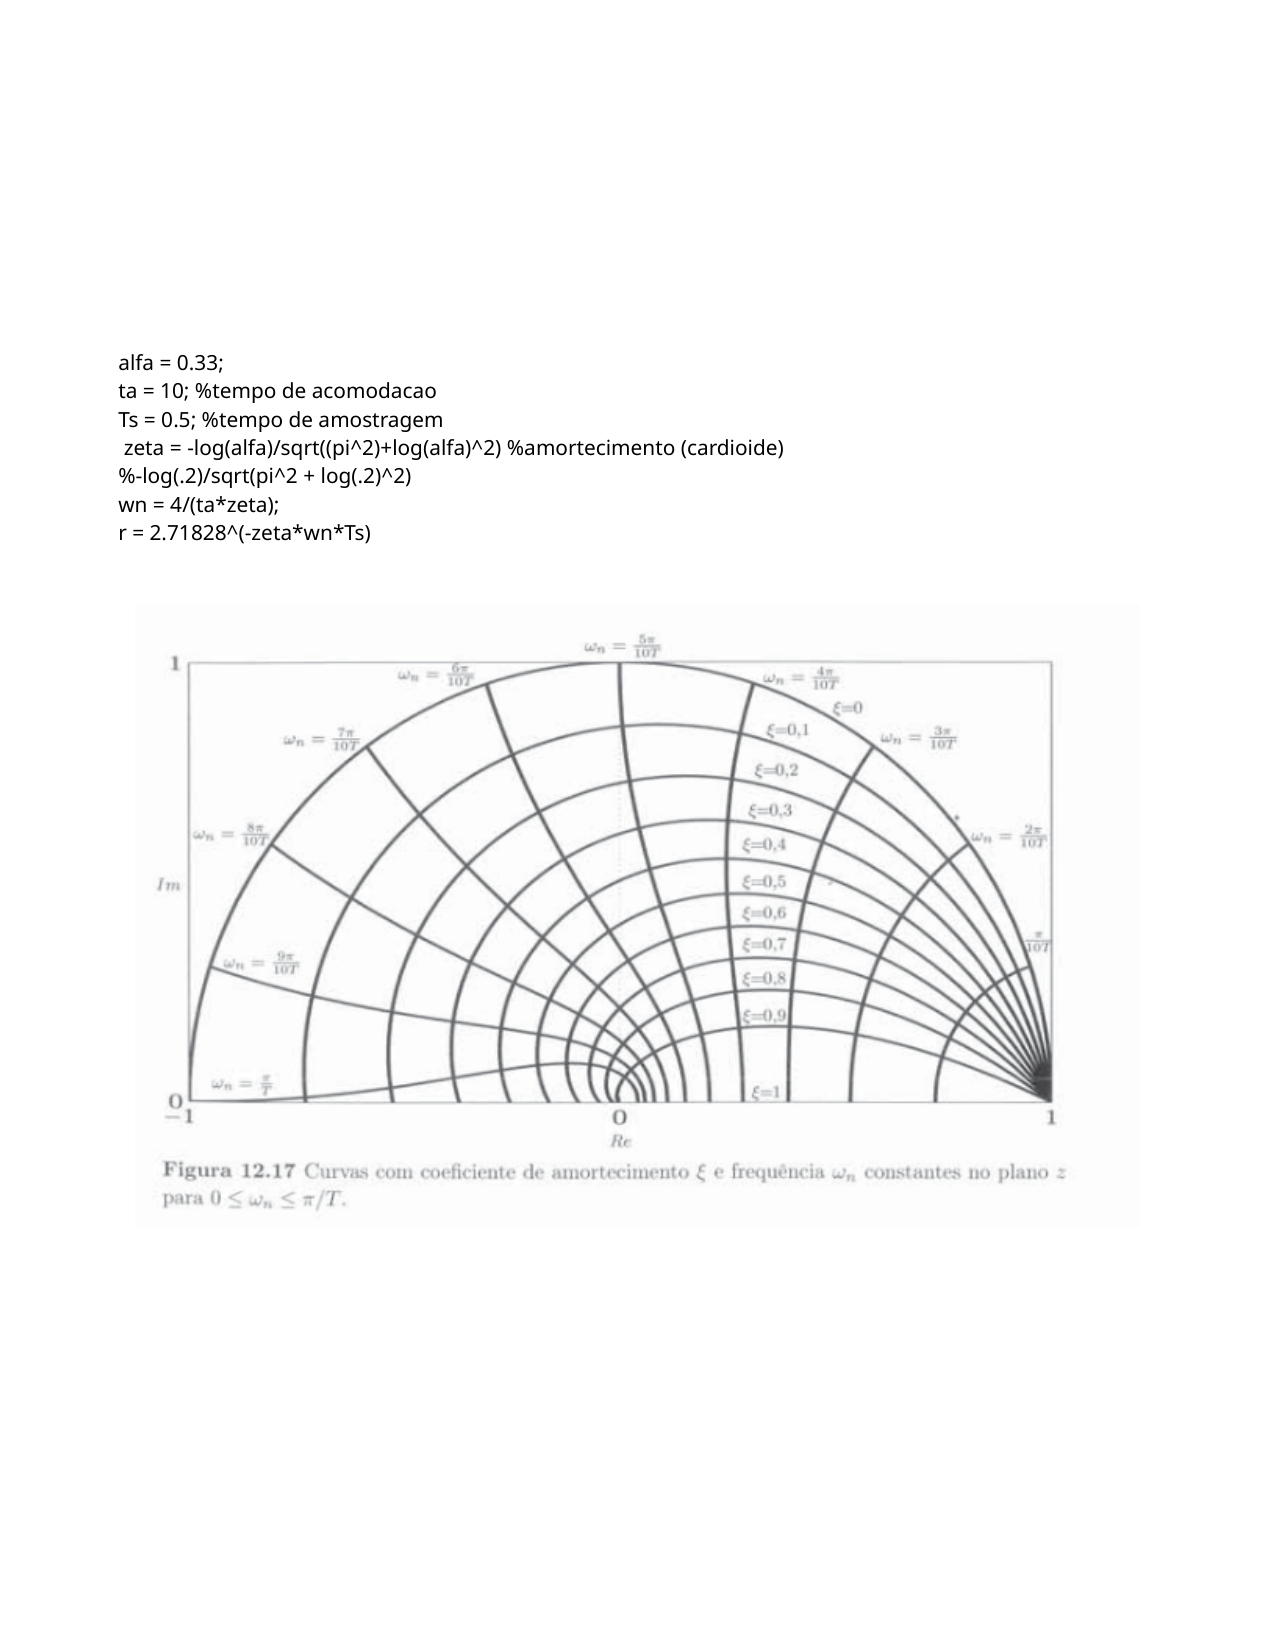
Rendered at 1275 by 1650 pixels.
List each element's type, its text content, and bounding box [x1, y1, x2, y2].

text %-log(.2)/sqrt(pi^2 + log(.2)^2) [118, 462, 1157, 490]
text wn = 4/(ta*zeta); [118, 490, 1157, 518]
text r = 2.71828^(-zeta*wn*Ts) [118, 518, 1157, 547]
text zeta = -log(alfa)/sqrt((pi^2)+log(alfa)^2) %amortecimento (cardioide) [118, 433, 1157, 462]
text alfa = 0.33; [118, 348, 1157, 376]
picture [135, 604, 1140, 1227]
text ta = 10; %tempo de acomodacao [118, 376, 1157, 405]
text Ts = 0.5; %tempo de amostragem [118, 405, 1157, 433]
